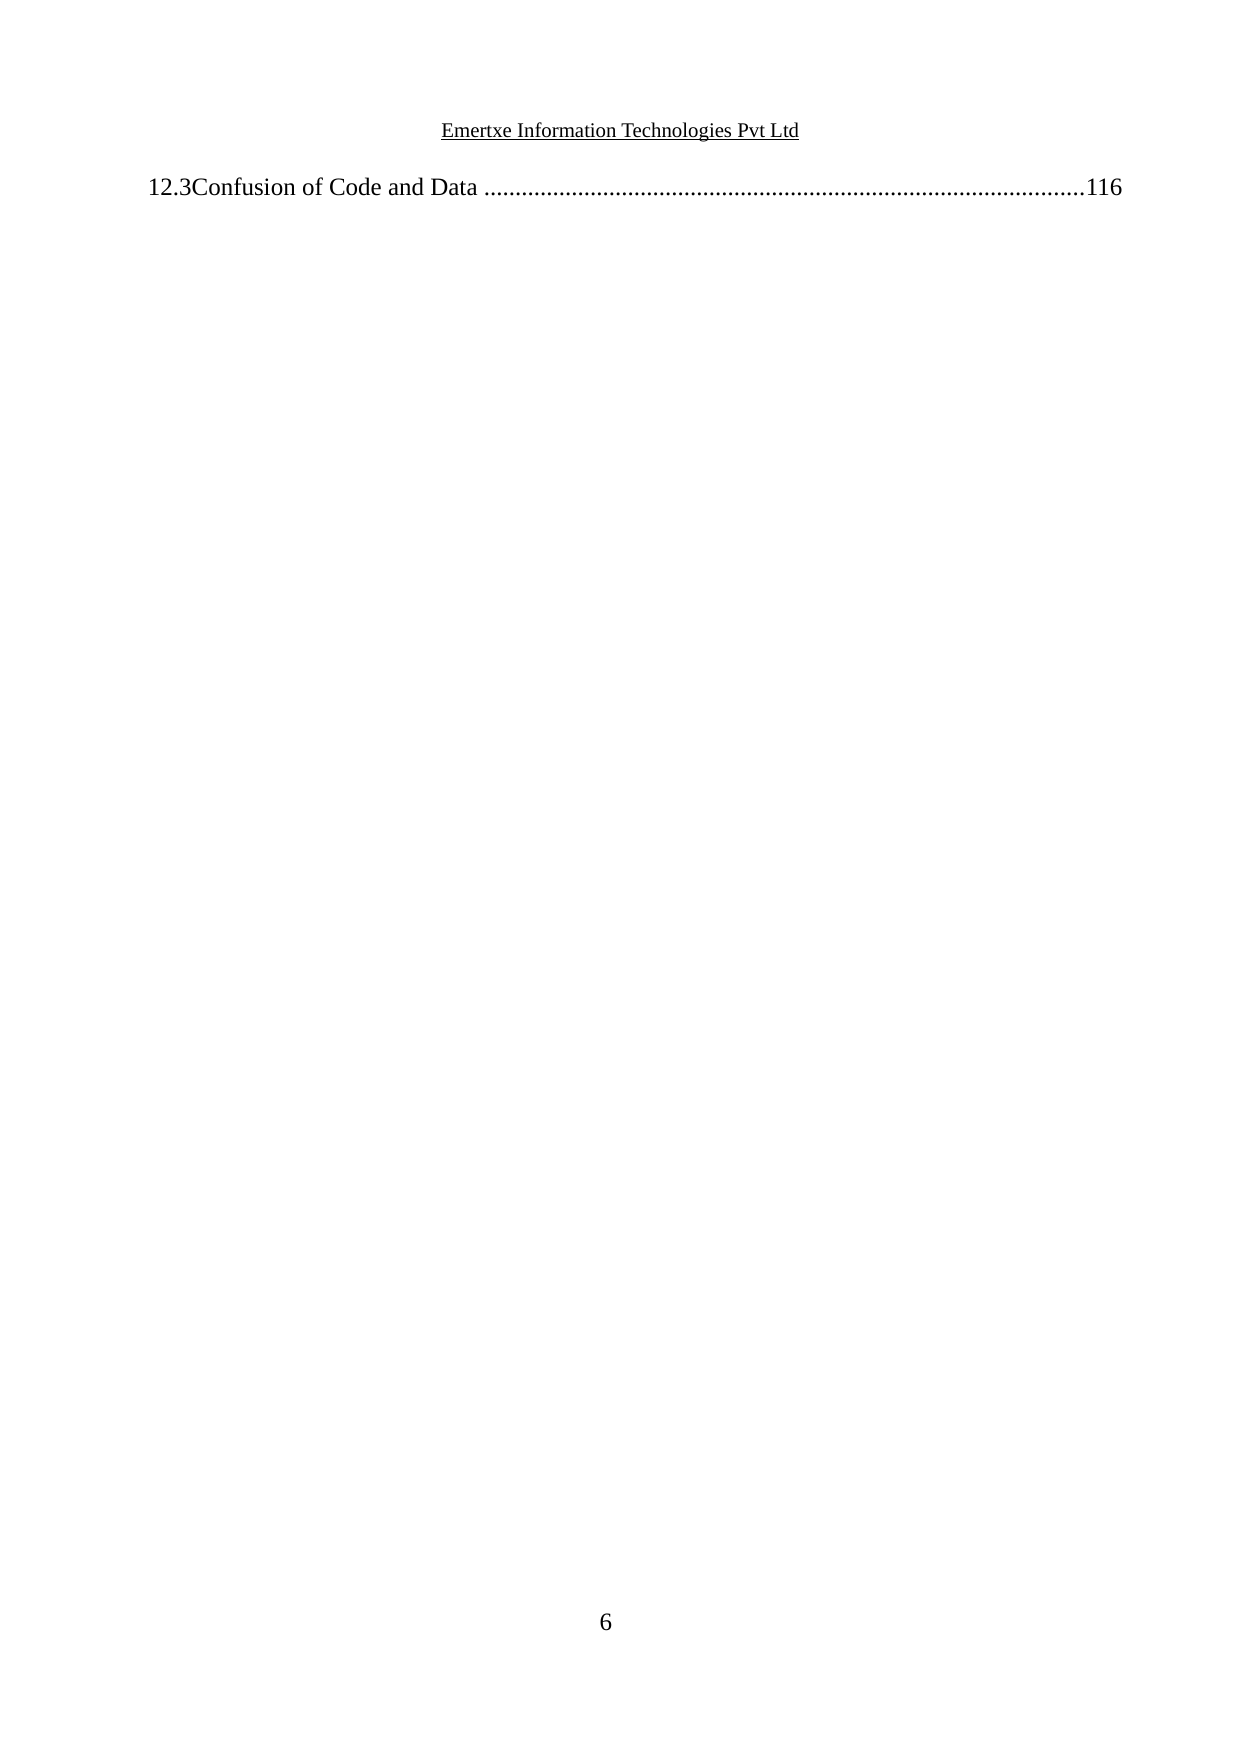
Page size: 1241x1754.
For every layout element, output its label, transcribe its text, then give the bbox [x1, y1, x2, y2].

text 12.3Confusion of Code and Data 116 [148, 172, 1122, 200]
